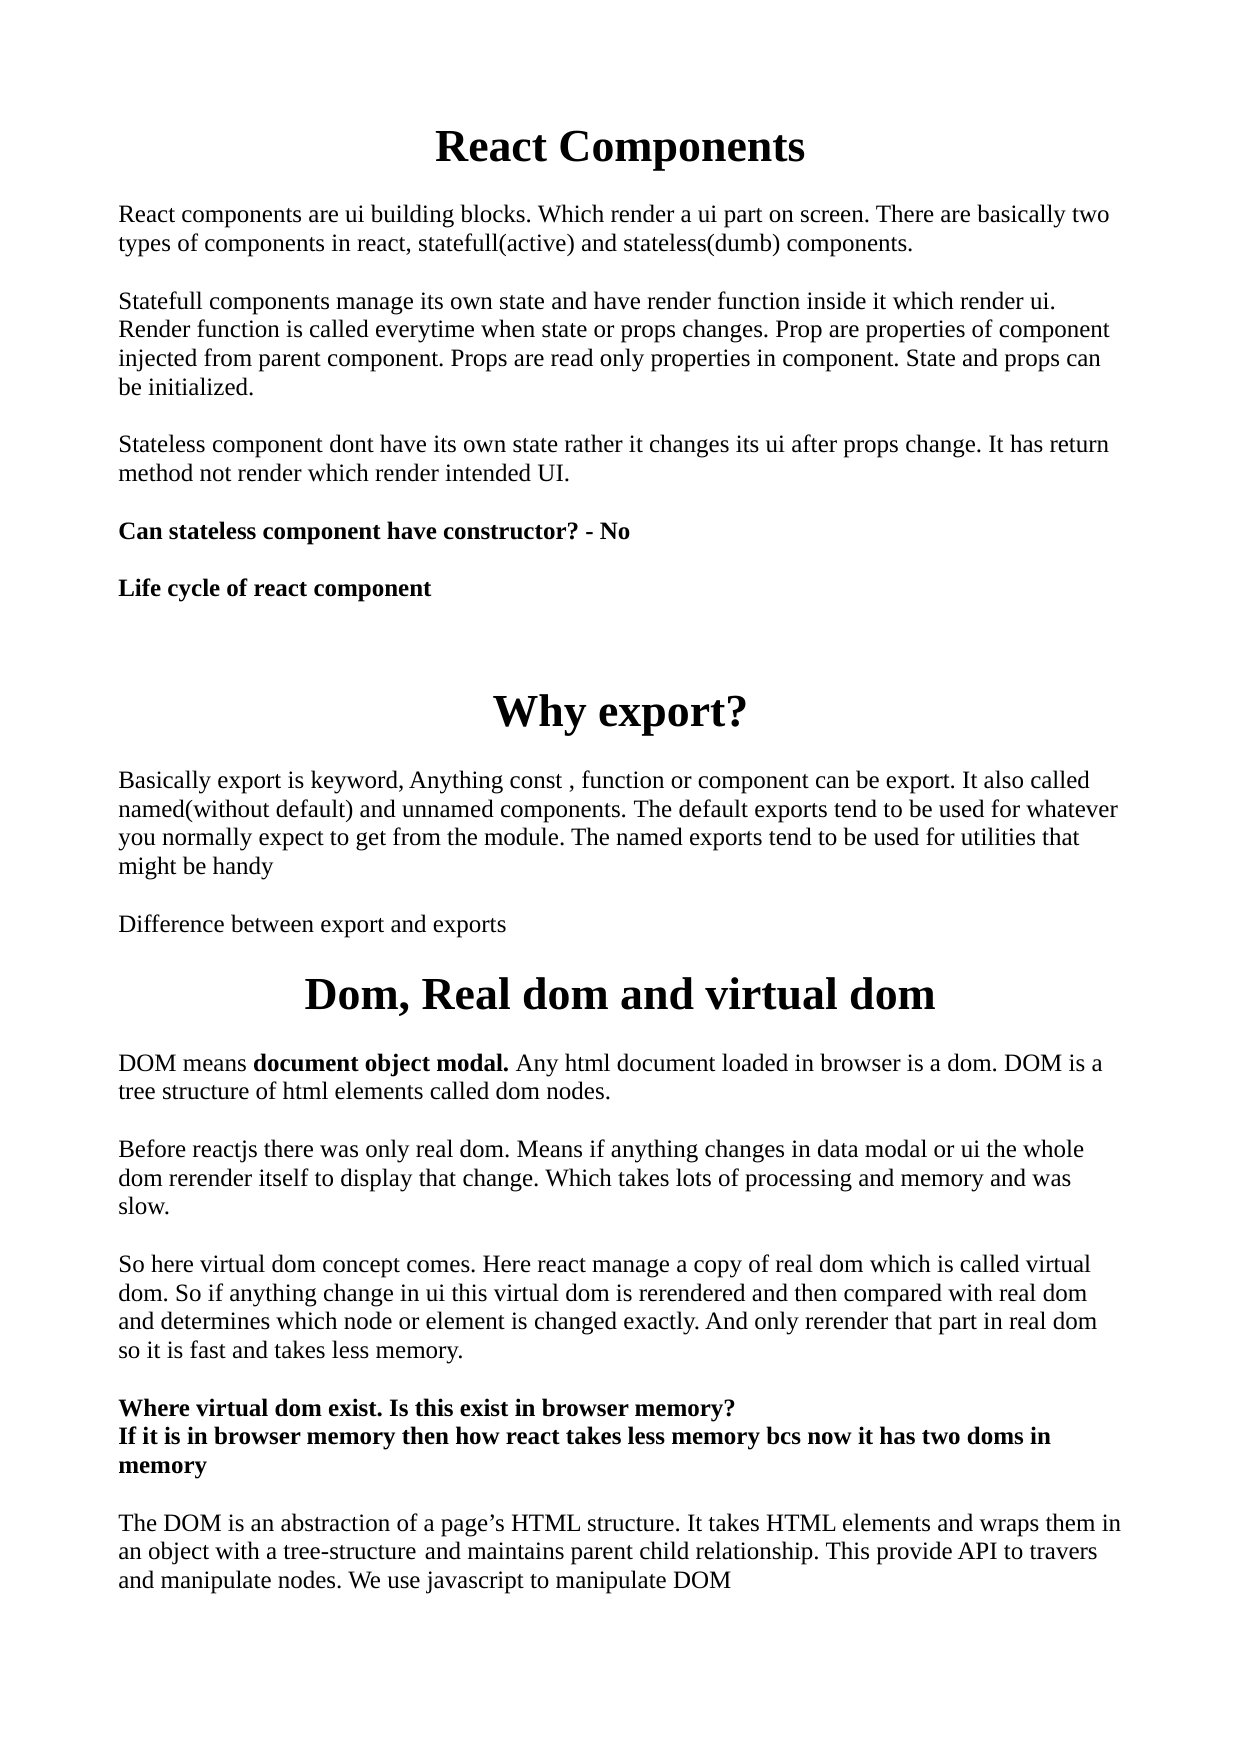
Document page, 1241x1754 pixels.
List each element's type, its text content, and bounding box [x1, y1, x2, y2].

text React Components [118, 118, 1122, 171]
text Can stateless component have constructor? - No [118, 516, 1122, 544]
text Stateless component dont have its own state rather it changes its ui after props change. It has return method not render which render intended UI. [118, 429, 1122, 487]
text Before reactjs there was only real dom. Means if anything changes in data modal or ui the whole dom rerender itself to display that change. Which takes lots of processing and memory and was slow. [118, 1134, 1122, 1220]
text The DOM is an abstraction of a page’s HTML structure. It takes HTML elements and wraps them in an object with a tree-structure and maintains parent child relationship. This provide API to travers and manipulate nodes. We use javascript to manipulate DOM [118, 1508, 1122, 1594]
text Life cycle of react component [118, 573, 1122, 602]
text If it is in browser memory then how react takes less memory bcs now it has two doms in memory [118, 1421, 1122, 1479]
text Difference between export and exports [118, 909, 1122, 937]
text Dom, Real dom and virtual dom [118, 966, 1122, 1019]
text Why export? [118, 683, 1122, 736]
text Where virtual dom exist. Is this exist in browser memory? [118, 1393, 1122, 1421]
text React components are ui building blocks. Which render a ui part on screen. There are basically two types of components in react, statefull(active) and stateless(dumb) components. [118, 199, 1122, 257]
text Basically export is keyword, Anything const , function or component can be export. It also called named(without default) and unnamed components. The default exports tend to be used for whatever you normally expect to get from the module. The named exports tend to be used for utilities that might be handy [118, 765, 1122, 880]
text So here virtual dom concept comes. Here react manage a copy of real dom which is called virtual dom. So if anything change in ui this virtual dom is rerendered and then compared with real dom and determines which node or element is changed exactly. And only rerender that part in real dom so it is fast and takes less memory. [118, 1249, 1122, 1364]
text Statefull components manage its own state and have render function inside it which render ui. Render function is called everytime when state or props changes. Prop are properties of component injected from parent component. Props are read only properties in component. State and props can be initialized. [118, 286, 1122, 401]
text DOM means document object modal. Any html document loaded in browser is a dom. DOM is a tree structure of html elements called dom nodes. [118, 1048, 1122, 1105]
